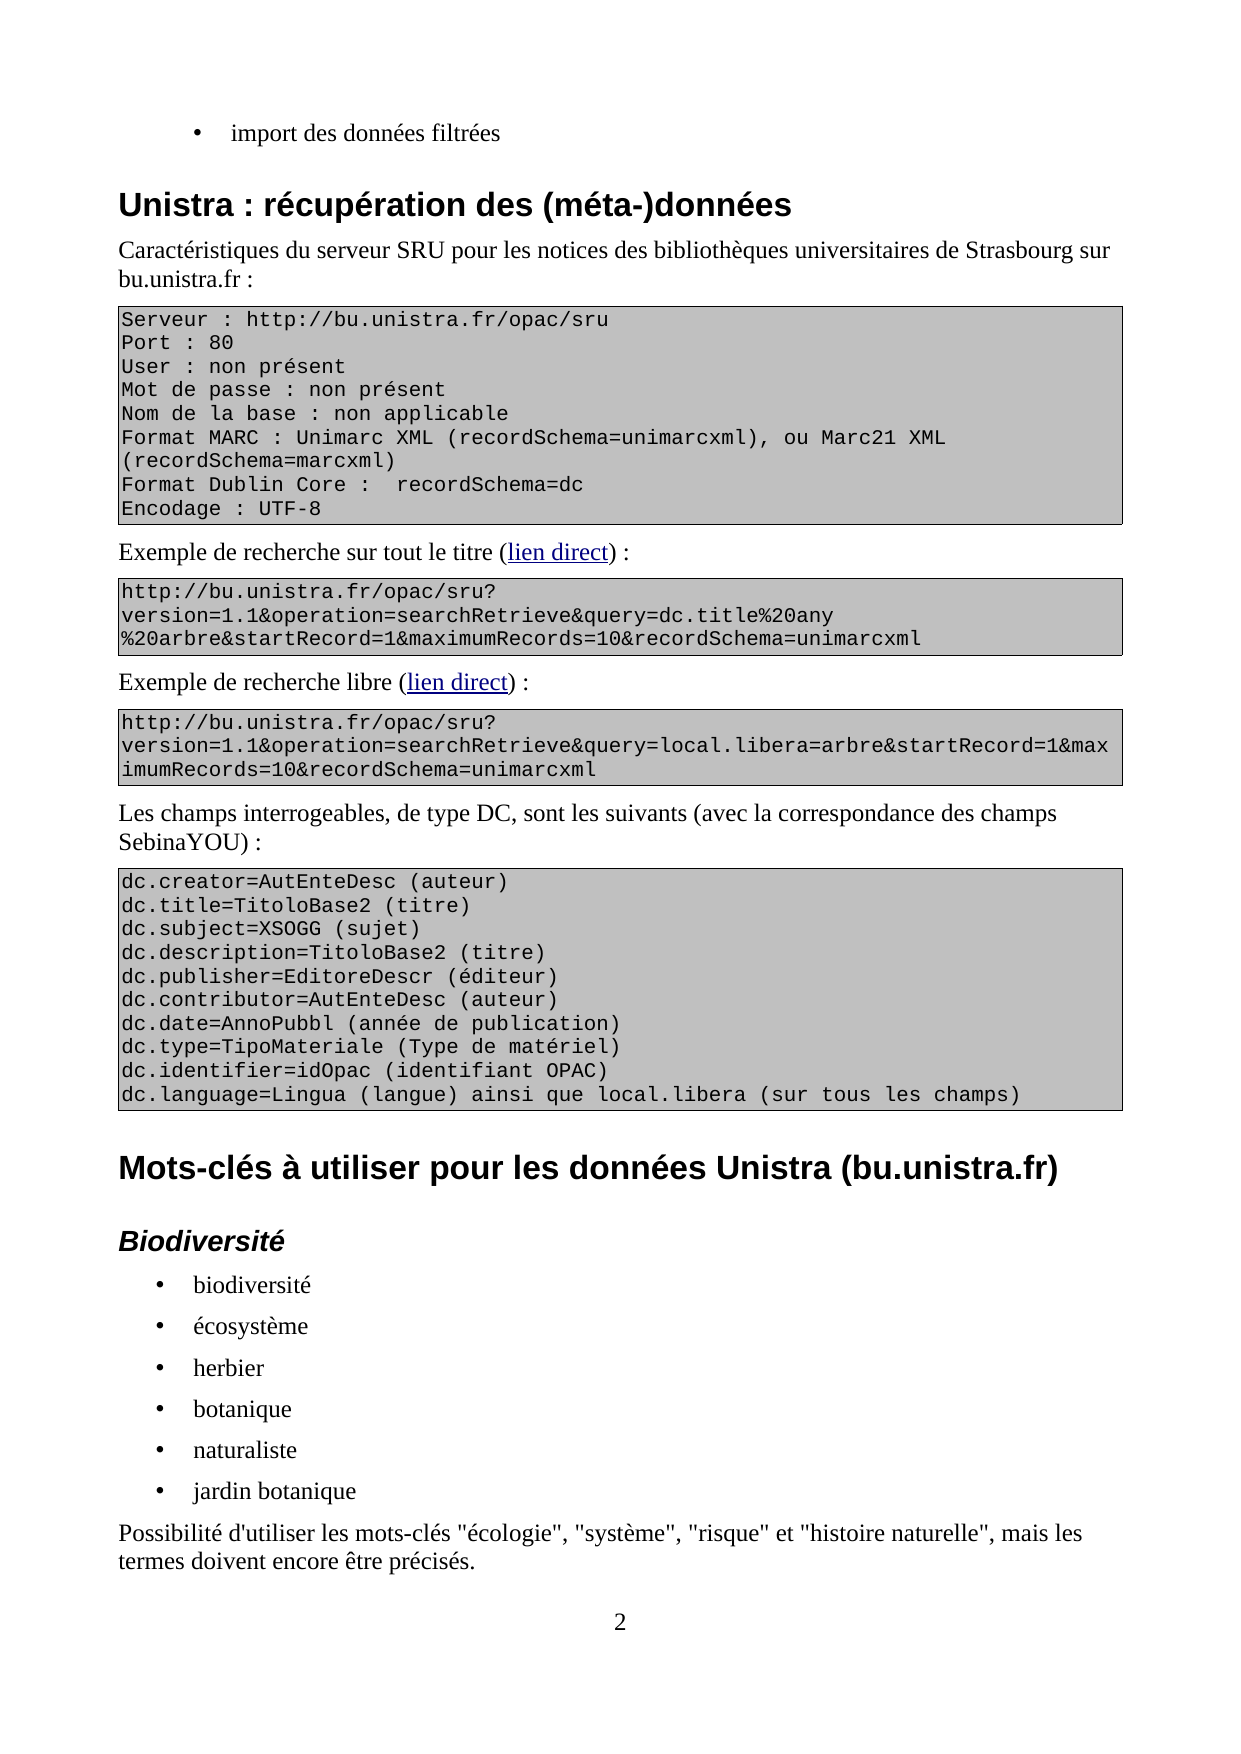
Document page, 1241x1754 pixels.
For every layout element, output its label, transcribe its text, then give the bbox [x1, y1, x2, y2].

list jardin botanique [156, 1476, 1122, 1505]
text http://bu.unistra.fr/opac/sru?version=1.1&operation=searchRetrieve&query=dc.title%20any%20arbre&startRecord=1&maximumRecords=10&recordSchema=unimarcxml [119, 579, 1122, 655]
text Serveur : http://bu.unistra.fr/opac/sru [119, 307, 1122, 329]
text Exemple de recherche sur tout le titre (lien direct) : [118, 537, 1122, 566]
list herbier [156, 1353, 1122, 1381]
text dc.language=Lingua (langue) ainsi que local.libera (sur tous les champs) [119, 1081, 1122, 1110]
subtitle Mots-clés à utiliser pour les données Unistra (bu.unistra.fr) [118, 1148, 1122, 1187]
text Format Dublin Core : recordSchema=dc [119, 471, 1122, 495]
list import des données filtrées [193, 118, 1122, 147]
text Caractéristiques du serveur SRU pour les notices des bibliothèques universitaires de Strasbourg sur bu.unistra.fr : [118, 236, 1122, 293]
text Exemple de recherche libre (lien direct) : [118, 667, 1122, 696]
text Les champs interrogeables, de type DC, sont les suivants (avec la correspondance des champs SebinaYOU) : [118, 798, 1122, 856]
subtitle Biodiversité [118, 1224, 1122, 1258]
text dc.contributor=AutEnteDesc (auteur) [119, 986, 1122, 1010]
text Possibilité d'utiliser les mots-clés "écologie", "système", "risque" et "histoire naturelle", mais les termes doivent encore être précisés. [118, 1518, 1122, 1575]
text http://bu.unistra.fr/opac/sru?version=1.1&operation=searchRetrieve&query=local.libera=arbre&startRecord=1&maximumRecords=10&recordSchema=unimarcxml [119, 710, 1122, 785]
text Encodage : UTF-8 [119, 495, 1122, 524]
list biodiversité [156, 1270, 1122, 1299]
list naturaliste [156, 1435, 1122, 1464]
text Port : 80 [119, 329, 1122, 353]
text dc.subject=XSOGG (sujet) [119, 915, 1122, 939]
text dc.type=TipoMateriale (Type de matériel) [119, 1033, 1122, 1057]
text dc.title=TitoloBase2 (titre) [119, 892, 1122, 915]
list botanique [156, 1394, 1122, 1423]
text User : non présent [119, 353, 1122, 376]
text dc.publisher=EditoreDescr (éditeur) [119, 963, 1122, 986]
text dc.description=TitoloBase2 (titre) [119, 939, 1122, 963]
text dc.creator=AutEnteDesc (auteur) [119, 869, 1122, 892]
subtitle Unistra : récupération des (méta-)données [118, 184, 1122, 223]
list écosystème [156, 1311, 1122, 1340]
text Nom de la base : non applicable [119, 400, 1122, 424]
text Format MARC : Unimarc XML (recordSchema=unimarcxml), ou Marc21 XML (recordSchema=marcxml) [119, 424, 1122, 471]
text dc.date=AnnoPubbl (année de publication) [119, 1010, 1122, 1033]
text dc.identifier=idOpac (identifiant OPAC) [119, 1057, 1122, 1081]
text Mot de passe : non présent [119, 376, 1122, 400]
